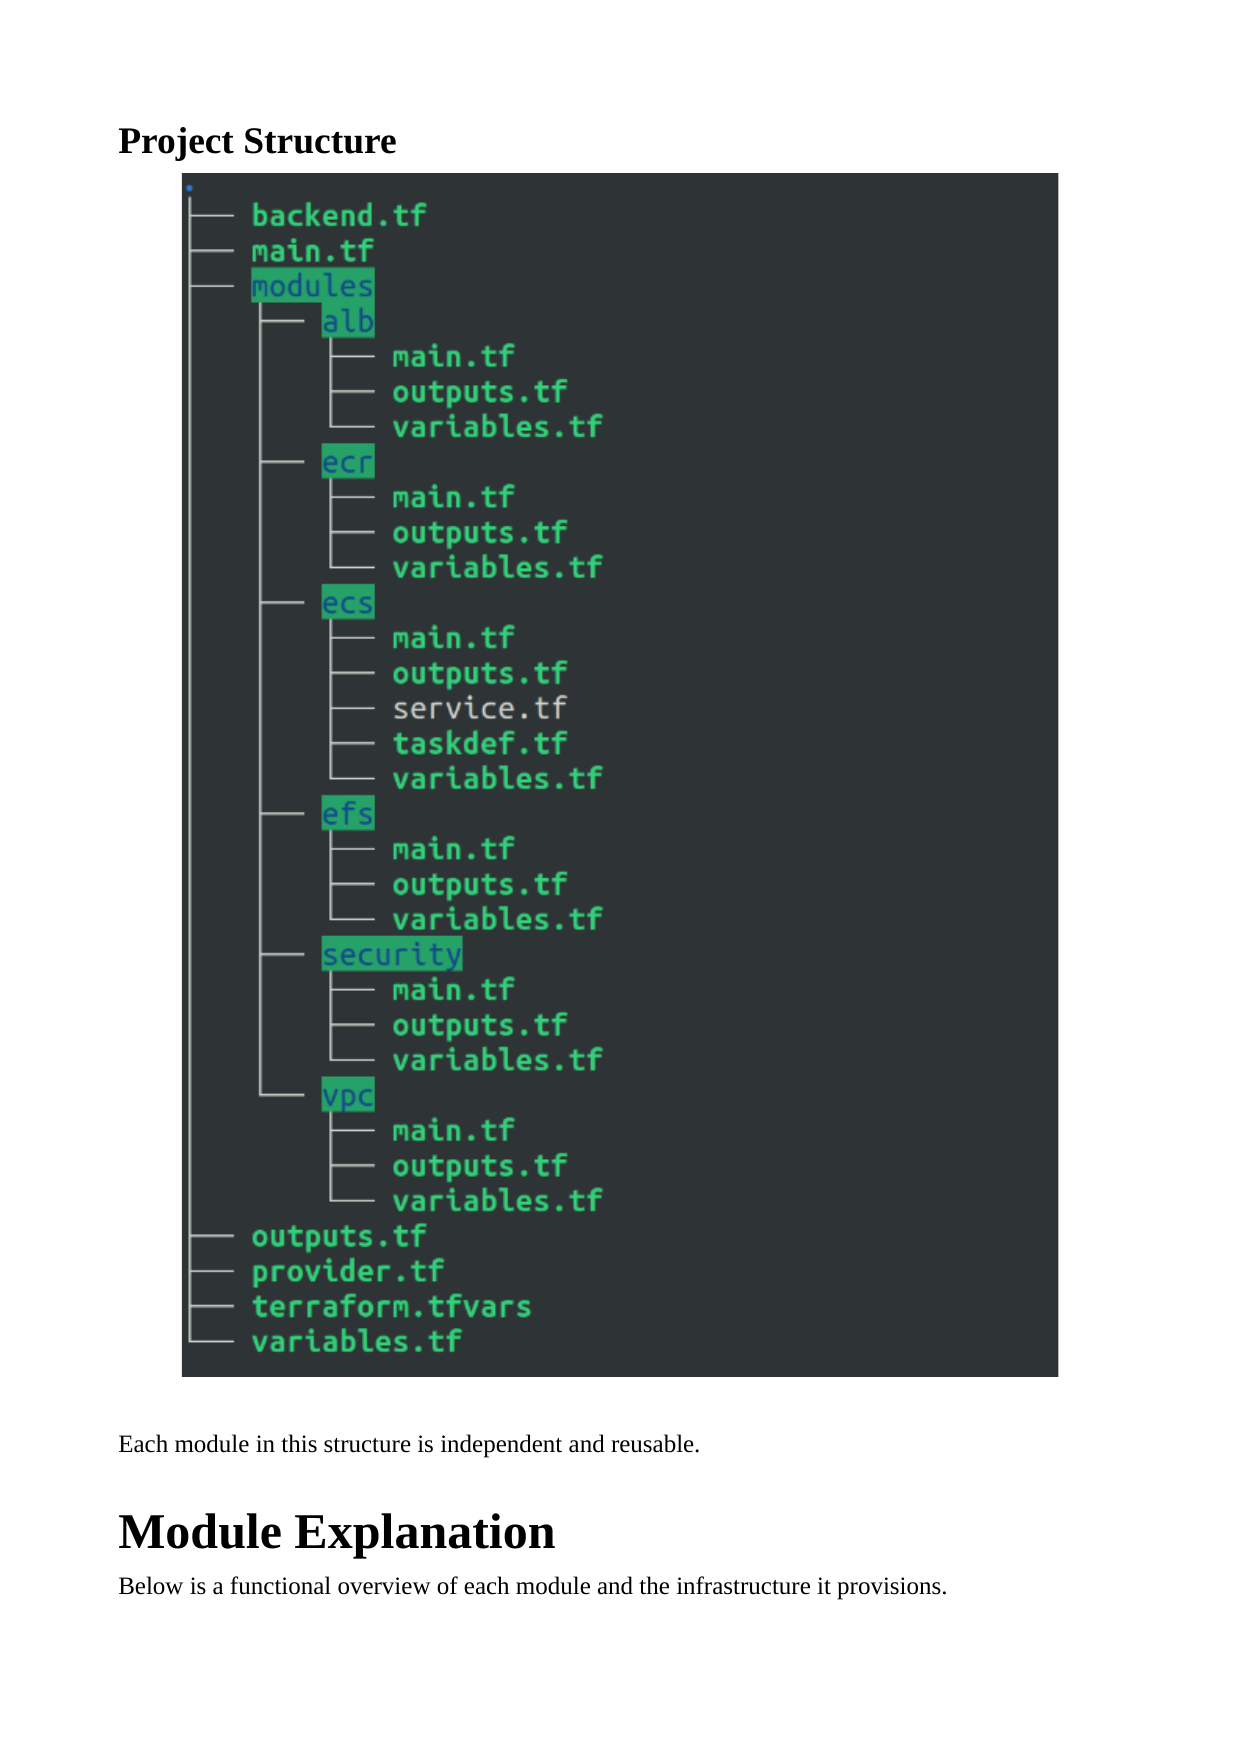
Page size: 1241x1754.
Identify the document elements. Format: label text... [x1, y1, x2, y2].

subtitle Project Structure [118, 118, 1122, 161]
picture [181, 173, 1059, 1377]
text Each module in this structure is independent and reusable. [118, 1429, 1122, 1457]
subtitle Module Explanation [118, 1501, 1122, 1559]
text Below is a functional overview of each module and the infrastructure it provisions. [118, 1571, 1122, 1600]
